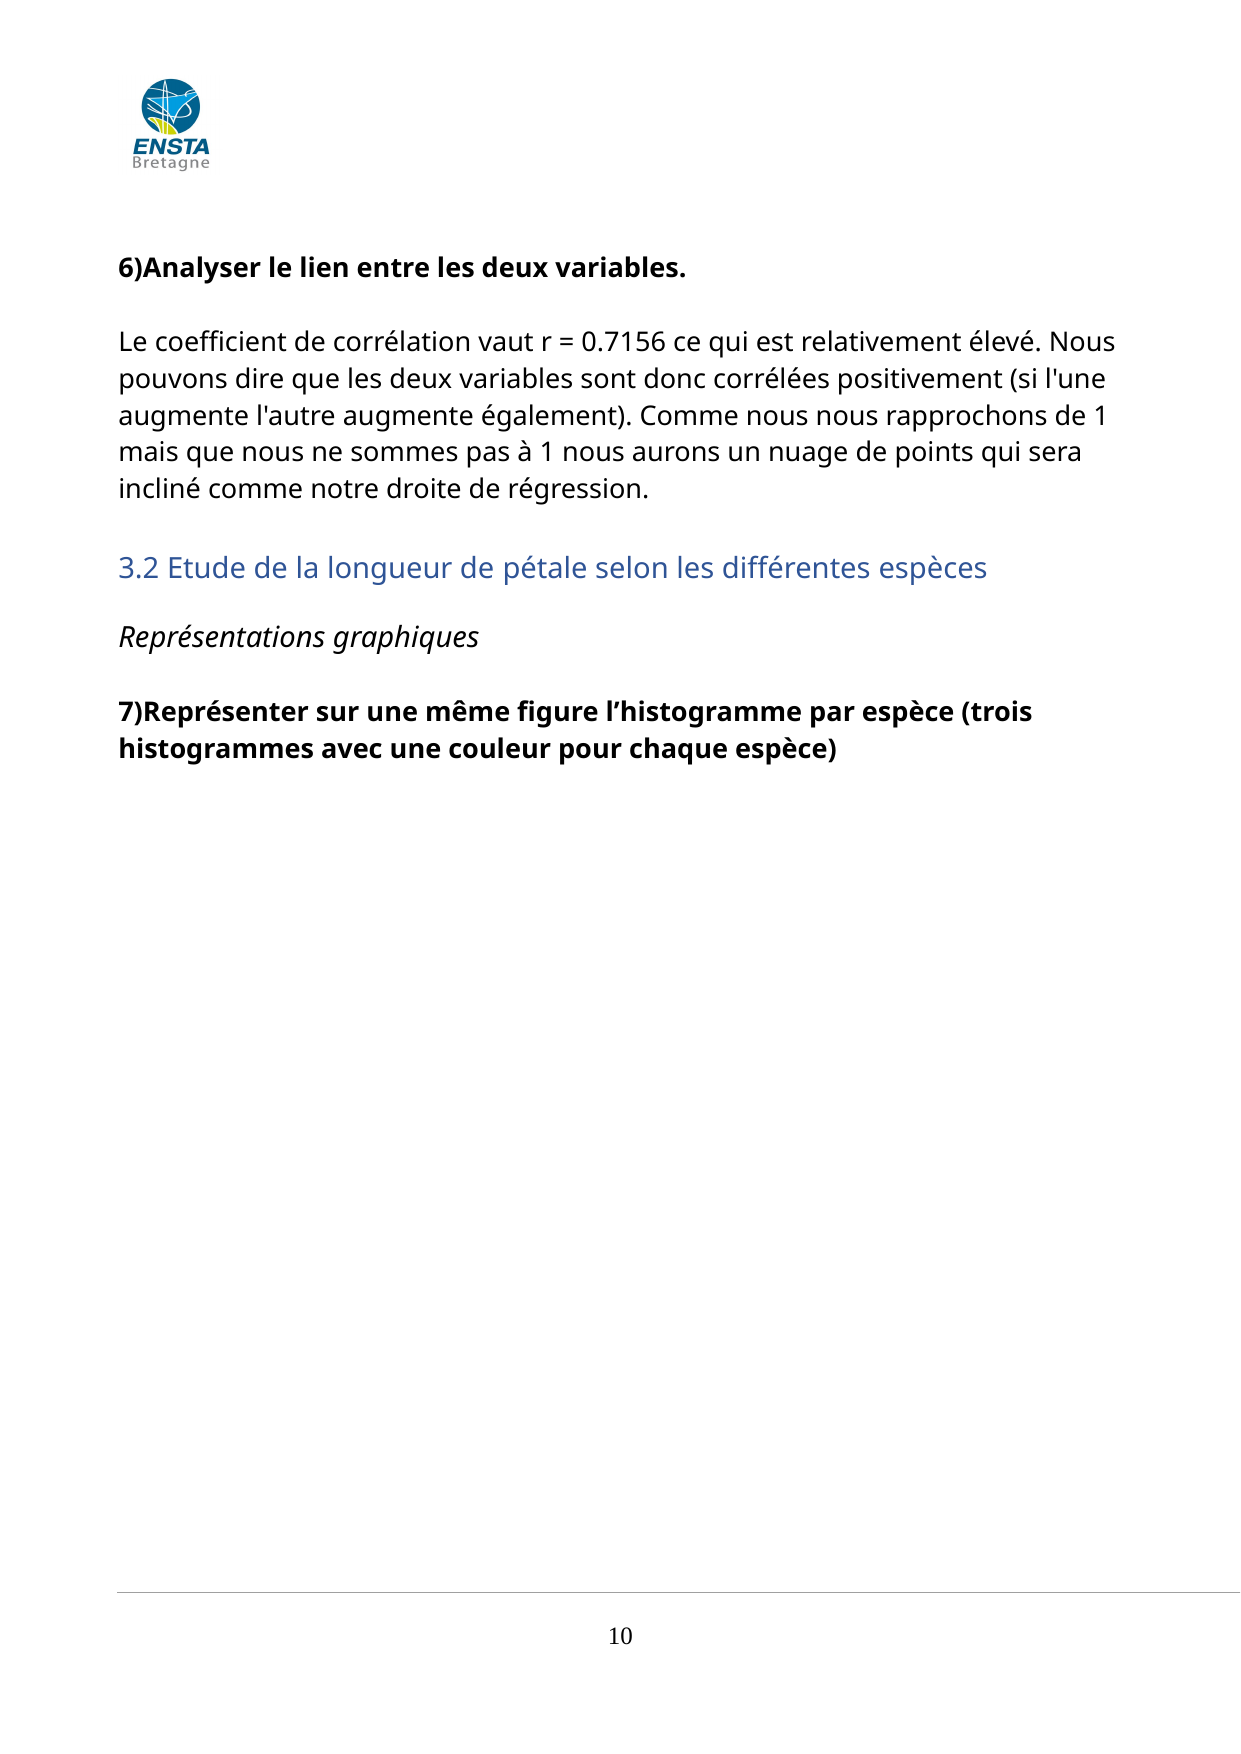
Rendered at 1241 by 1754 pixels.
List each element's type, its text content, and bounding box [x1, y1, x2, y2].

subtitle 3.2 Etude de la longueur de pétale selon les différentes espèces [118, 548, 1122, 587]
text 6)Analyser le lien entre les deux variables. [118, 248, 1122, 285]
text Représentations graphiques [118, 616, 1122, 656]
text 7)Représenter sur une même figure l’histogramme par espèce (trois histogrammes avec une couleur pour chaque espèce) [118, 693, 1122, 766]
text Le coefficient de corrélation vaut r = 0.7156 ce qui est relativement élevé. Nous pouvons dire que les deux variables sont donc corrélées positivement (si l'une augmente l'autre augmente également). Comme nous nous rapprochons de 1 mais que nous ne sommes pas à 1 nous aurons un nuage de points qui sera incliné comme notre droite de régression. [118, 322, 1122, 507]
